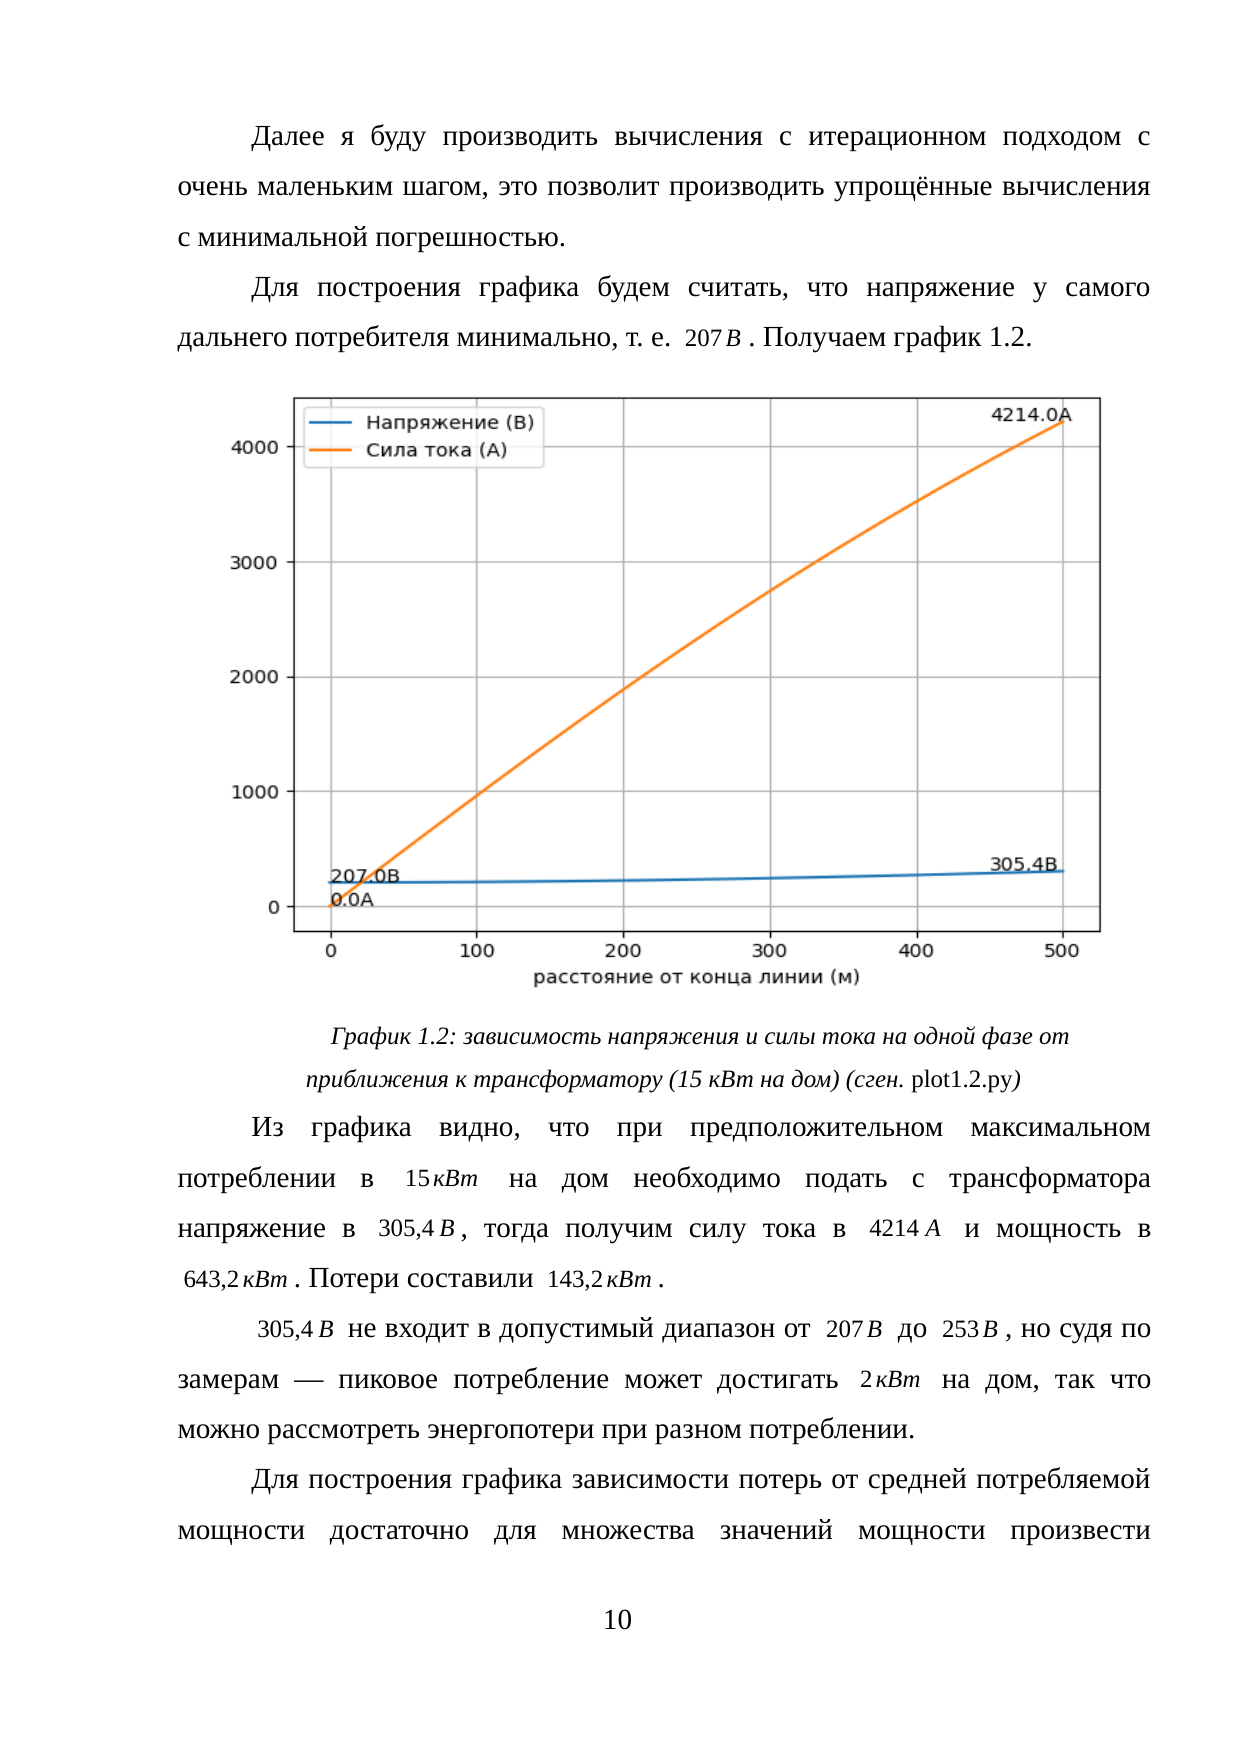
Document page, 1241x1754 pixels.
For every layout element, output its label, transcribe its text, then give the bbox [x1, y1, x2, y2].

text График 1.2: зависимость напряжения и силы тока на одной фазе от приближения к трансформатору (15 кВт на дом) (сген. plot1.2.py) [184, 391, 1144, 1093]
text Для построения графика будем считать, что напряжение у самого дальнего потребителя минимально, т. е. . Получаем график 1.2. [177, 269, 1152, 353]
text Далее я буду производить вычисления с итерационном подходом с очень маленьким шагом, это позволит производить упрощённые вычисления с минимальной погрешностью. [177, 118, 1152, 252]
text Из графика видно, что при предположительном максимальном потреблении в на дом необходимо подать с трансформатора напряжение в , тогда получим силу тока в и мощность в . Потери составили . [177, 370, 1152, 1294]
text Для построения графика зависимости потерь от средней потребляемой мощности достаточно для множества значений мощности произвести [177, 1462, 1152, 1545]
text не входит в допустимый диапазон от до , но судя по замерам — пиковое потребление может достигать на дом, так что можно рассмотреть энергопотери при разном потреблении. [177, 1311, 1152, 1445]
picture [208, 378, 1121, 1007]
